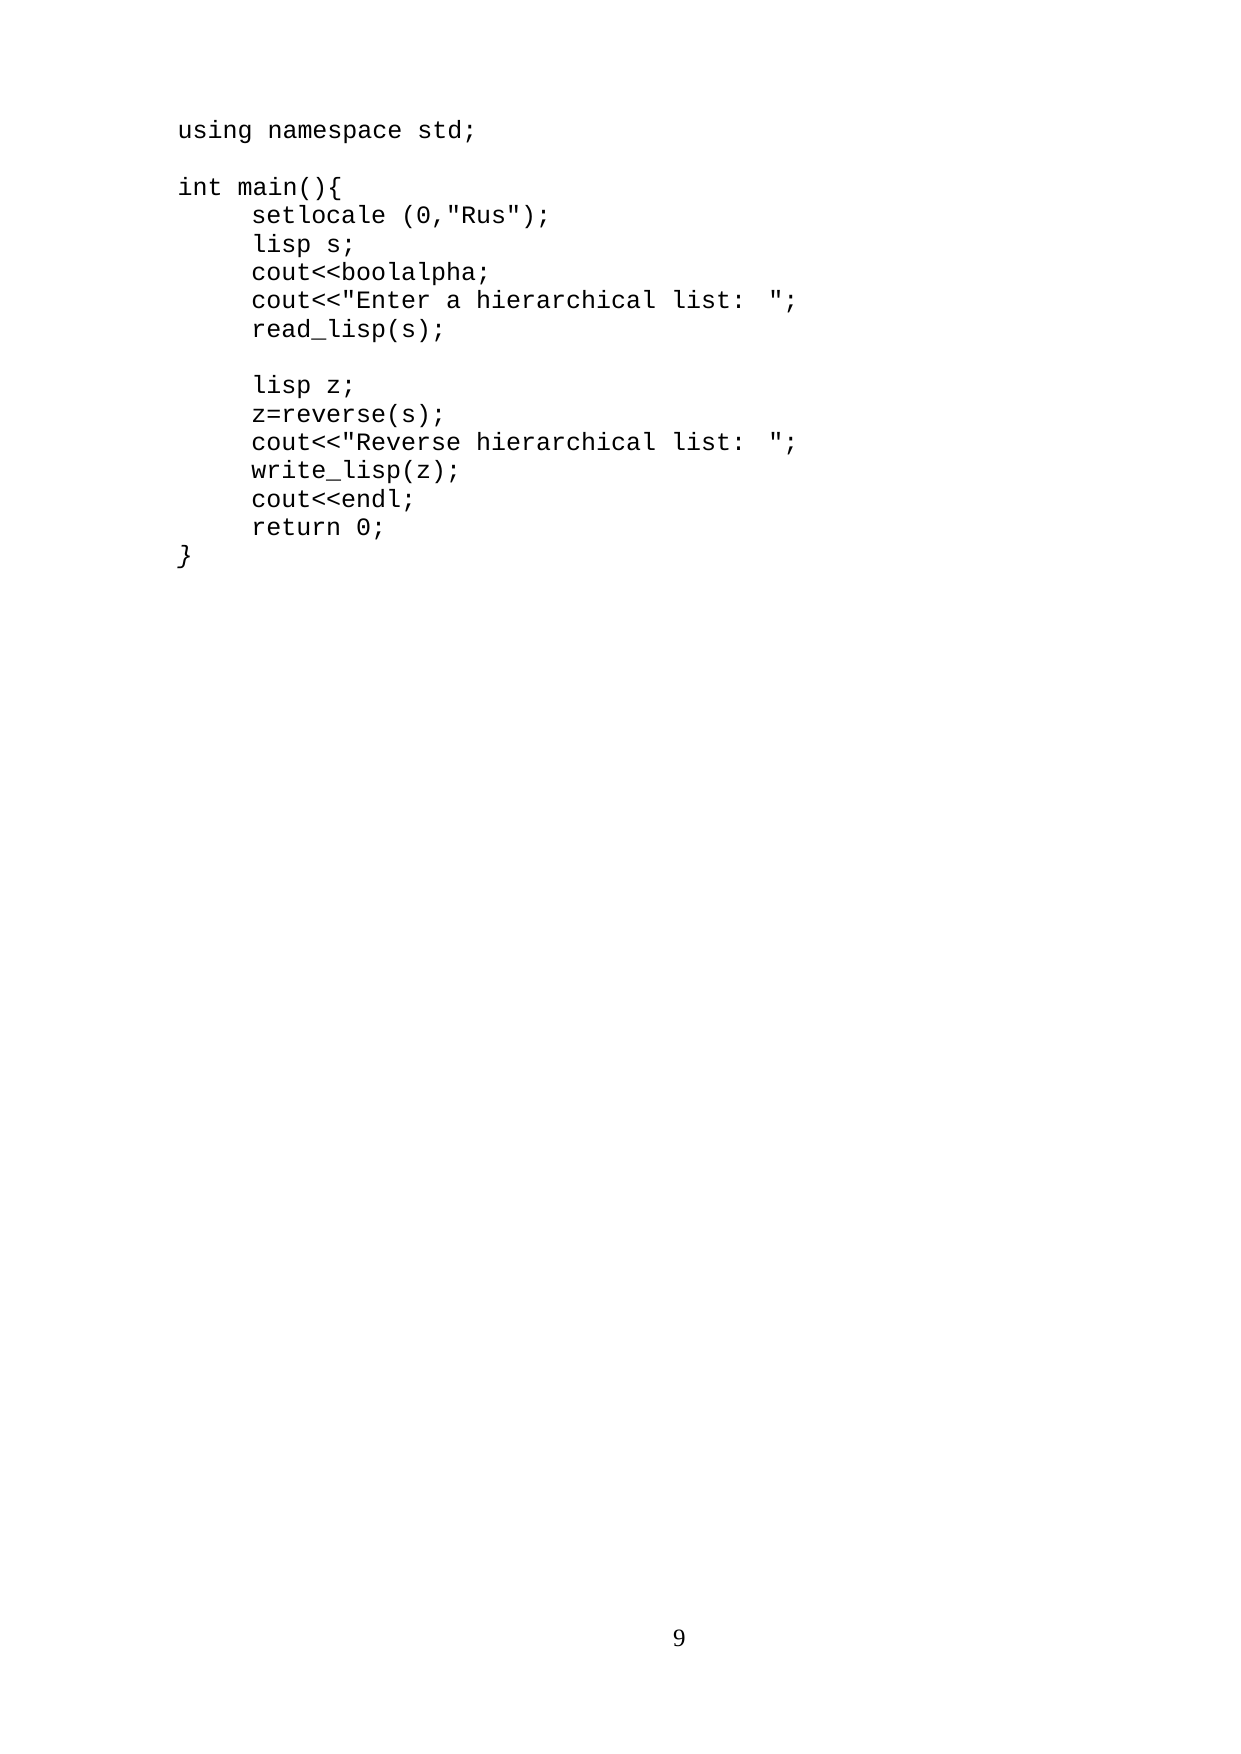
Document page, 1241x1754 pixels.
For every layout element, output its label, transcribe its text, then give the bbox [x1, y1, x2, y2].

text lisp z; [177, 373, 1181, 401]
text read_lisp(s); [177, 316, 1181, 345]
text cout<<"Reverse hierarchical list: "; [177, 430, 1181, 458]
text cout<<boolalpha; [177, 260, 1181, 288]
text int main(){ [177, 175, 1181, 203]
text cout<<endl; [177, 486, 1181, 515]
text cout<<"Enter a hierarchical list: "; [177, 288, 1181, 316]
text lisp s; [177, 231, 1181, 260]
text z=reverse(s); [177, 401, 1181, 430]
text write_lisp(z); [177, 458, 1181, 486]
text using namespace std; [177, 118, 1181, 146]
text } [177, 543, 1181, 571]
text return 0; [177, 515, 1181, 543]
text setlocale (0,"Rus"); [177, 203, 1181, 231]
